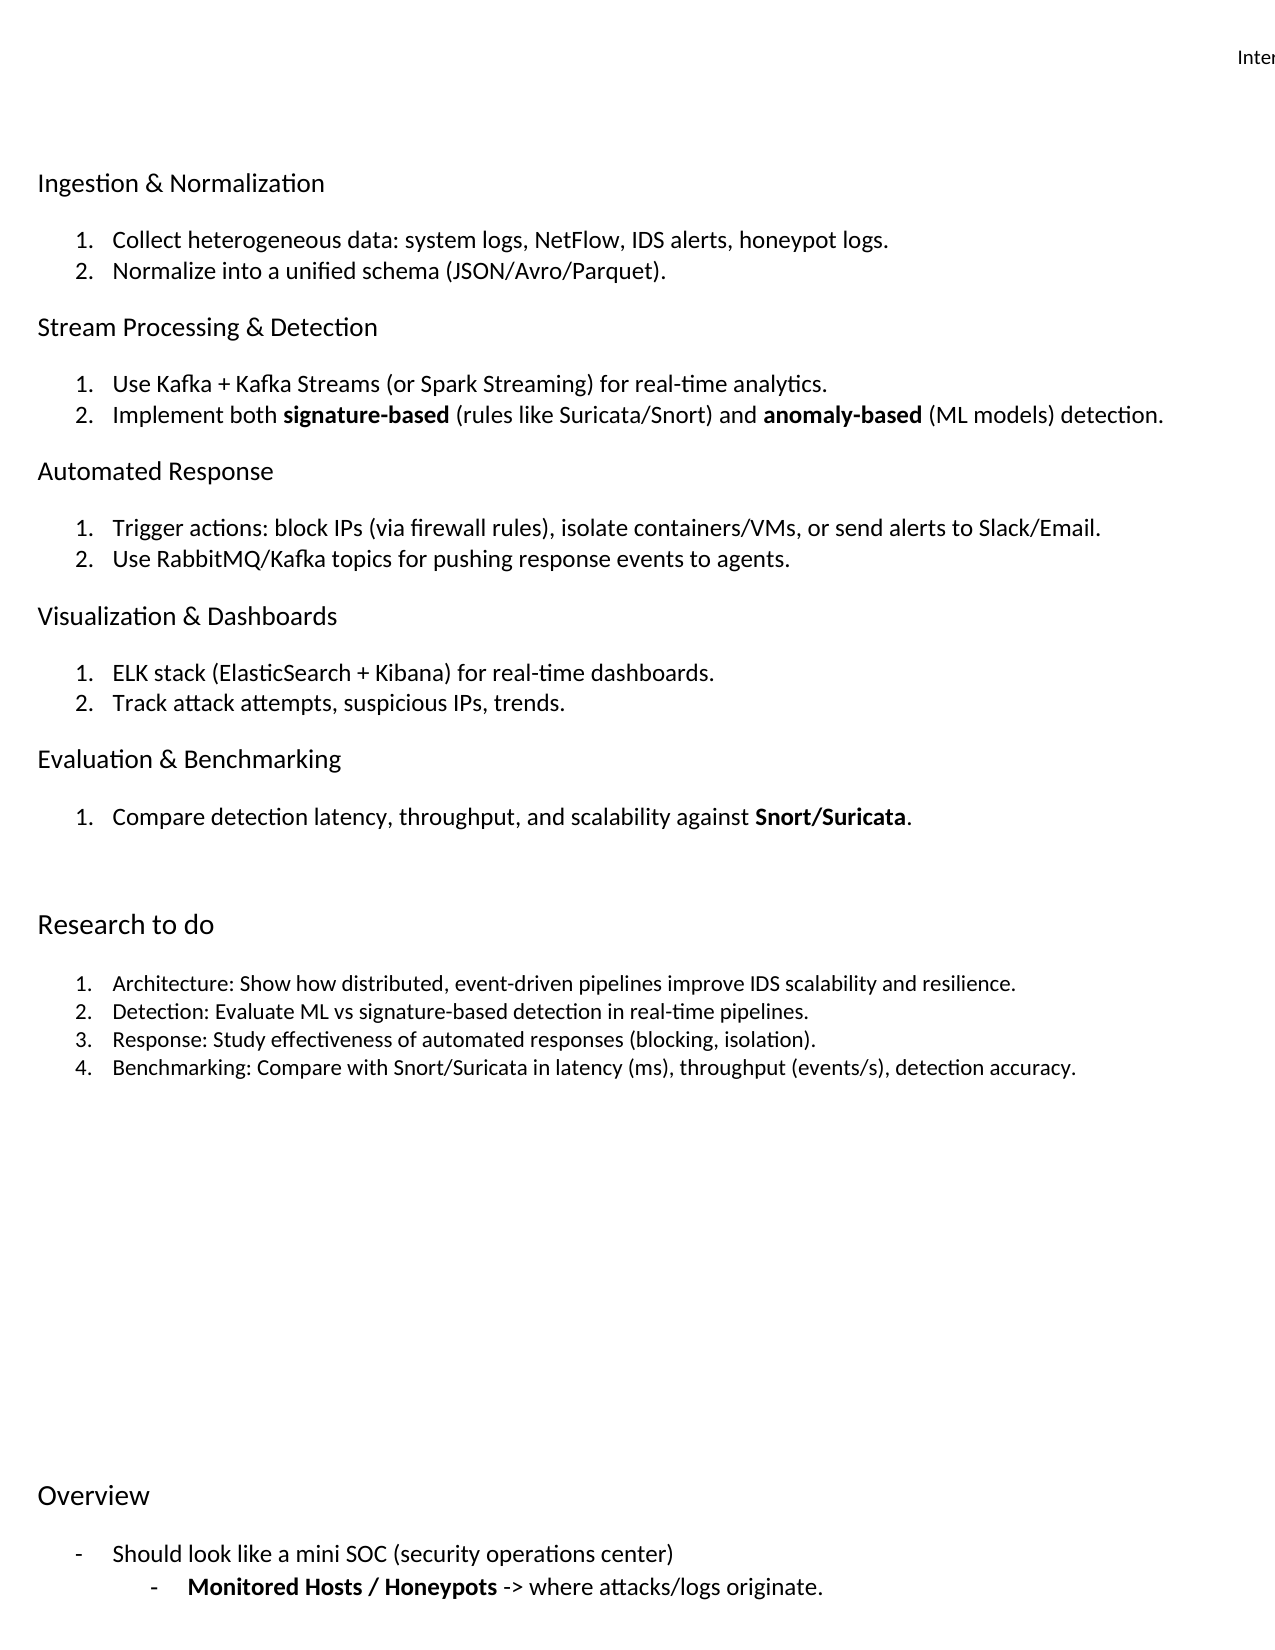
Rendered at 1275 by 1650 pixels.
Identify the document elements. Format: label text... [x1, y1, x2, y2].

list Normalize into a unified schema (JSON/Avro/Parquet). [75, 255, 1237, 286]
text Overview [37, 1477, 1237, 1513]
list Response: Study effectiveness of automated responses (blocking, isolation). [75, 1025, 1237, 1053]
text Ingestion & Normalization [37, 166, 1237, 199]
text Evaluation & Benchmarking [37, 743, 1237, 776]
text Research to do [37, 906, 1237, 941]
list Use Kafka + Kafka Streams (or Spark Streaming) for real-time analytics. [75, 368, 1237, 399]
list Compare detection latency, throughput, and scalability against Snort/Suricata. [75, 801, 1237, 831]
list Trigger actions: block IPs (via firewall rules), isolate containers/VMs, or send alerts to Slack/Email. [75, 513, 1237, 543]
list Implement both signature-based (rules like Suricata/Snort) and anomaly-based (ML models) detection. [75, 399, 1237, 429]
list Use RabbitMQ/Kafka topics for pushing response events to agents. [75, 543, 1237, 574]
list Monitored Hosts / Honeypots -> where attacks/logs originate. [150, 1571, 1237, 1602]
list Benchmarking: Compare with Snort/Suricata in latency (ms), throughput (events/s), detection accuracy. [75, 1053, 1237, 1081]
text Automated Response [37, 454, 1237, 488]
text Visualization & Dashboards [37, 599, 1237, 632]
list Architecture: Show how distributed, event-driven pipelines improve IDS scalability and resilience. [75, 969, 1237, 997]
list Collect heterogeneous data: system logs, NetFlow, IDS alerts, honeypot logs. [75, 224, 1237, 255]
list ELK stack (ElasticSearch + Kibana) for real-time dashboards. [75, 657, 1237, 687]
list Track attack attempts, suspicious IPs, trends. [75, 687, 1237, 718]
text Stream Processing & Detection [37, 311, 1237, 343]
list Detection: Evaluate ML vs signature-based detection in real-time pipelines. [75, 997, 1237, 1025]
list Should look like a mini SOC (security operations center) [75, 1538, 1237, 1569]
